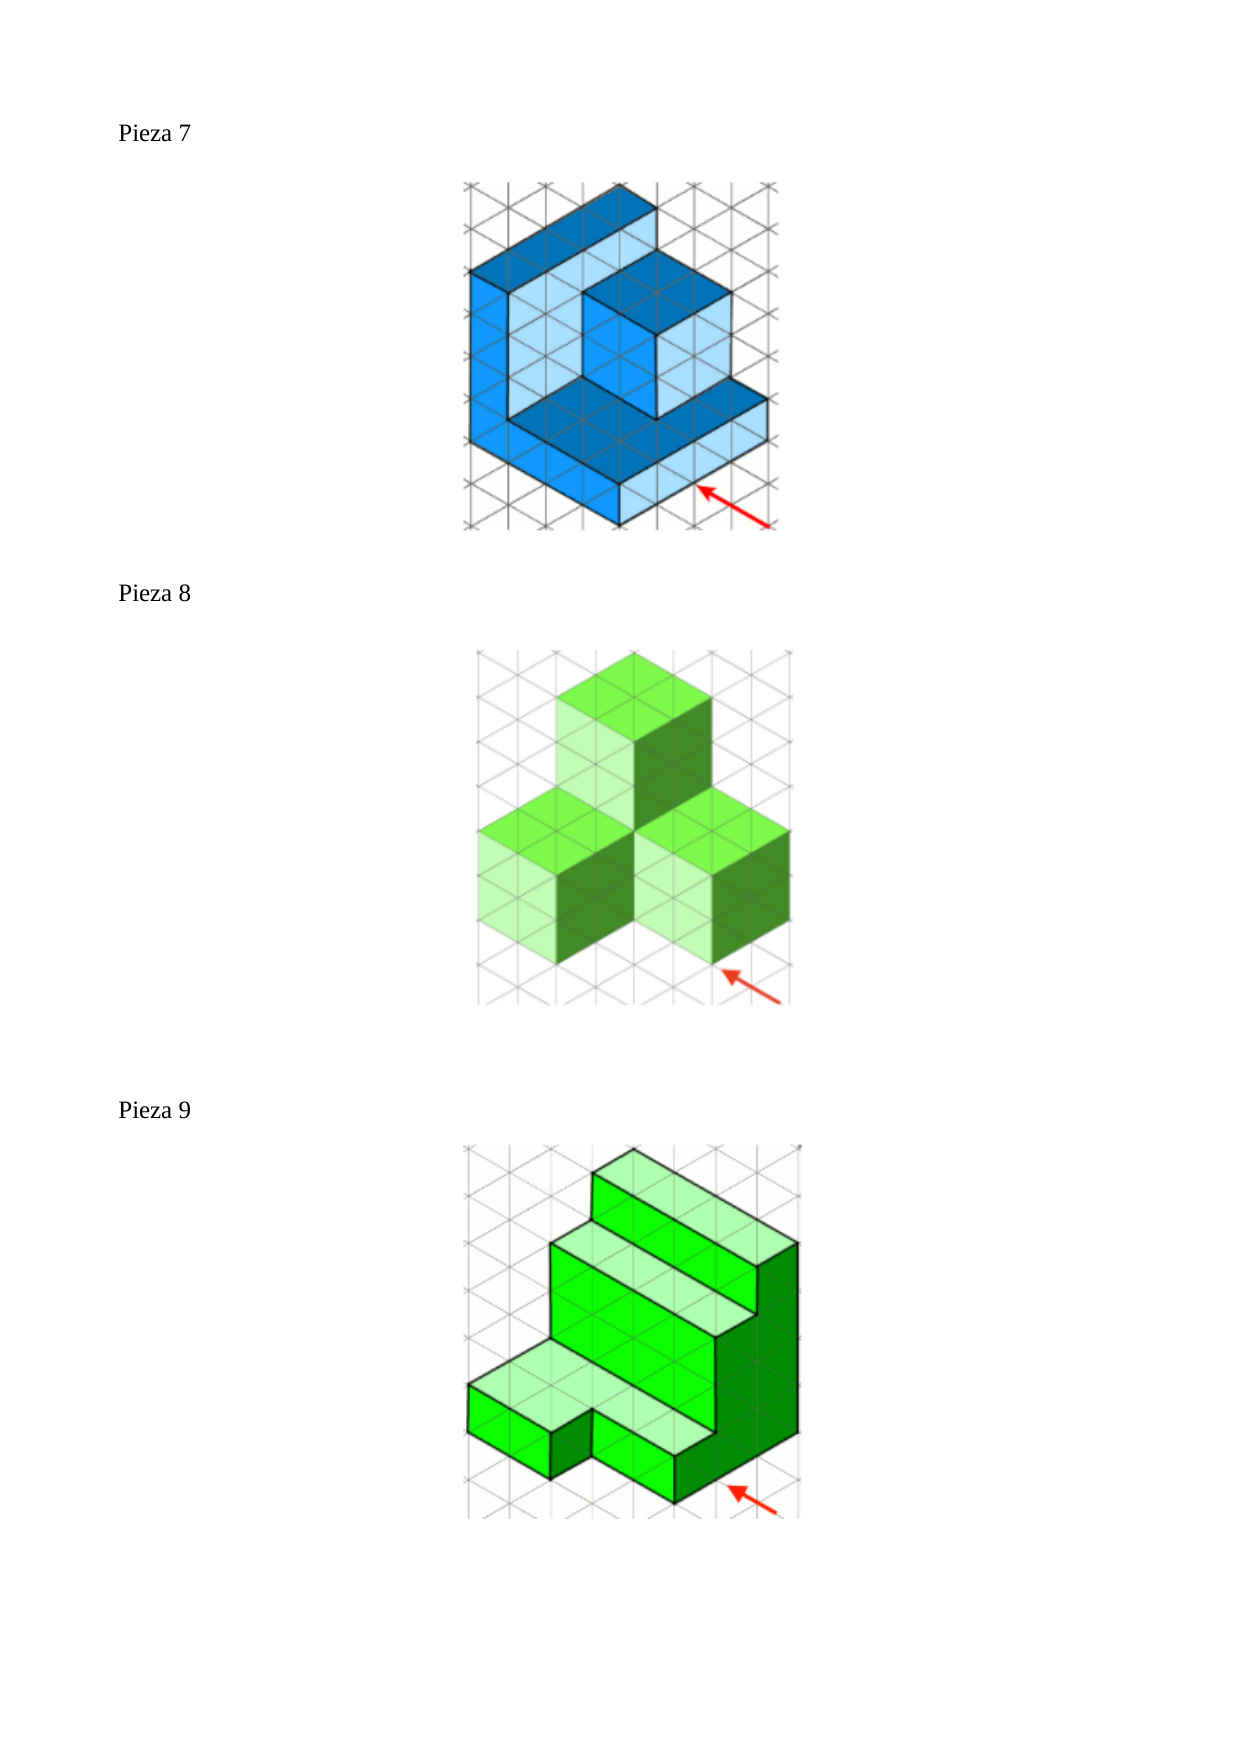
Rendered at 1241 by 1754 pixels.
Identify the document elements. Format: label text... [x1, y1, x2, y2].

picture [467, 641, 795, 1021]
picture [462, 1137, 802, 1519]
text Pieza 8 [118, 578, 1122, 607]
text Pieza 7 [118, 118, 1122, 147]
text Pieza 9 [118, 1096, 1122, 1124]
picture [456, 170, 784, 551]
